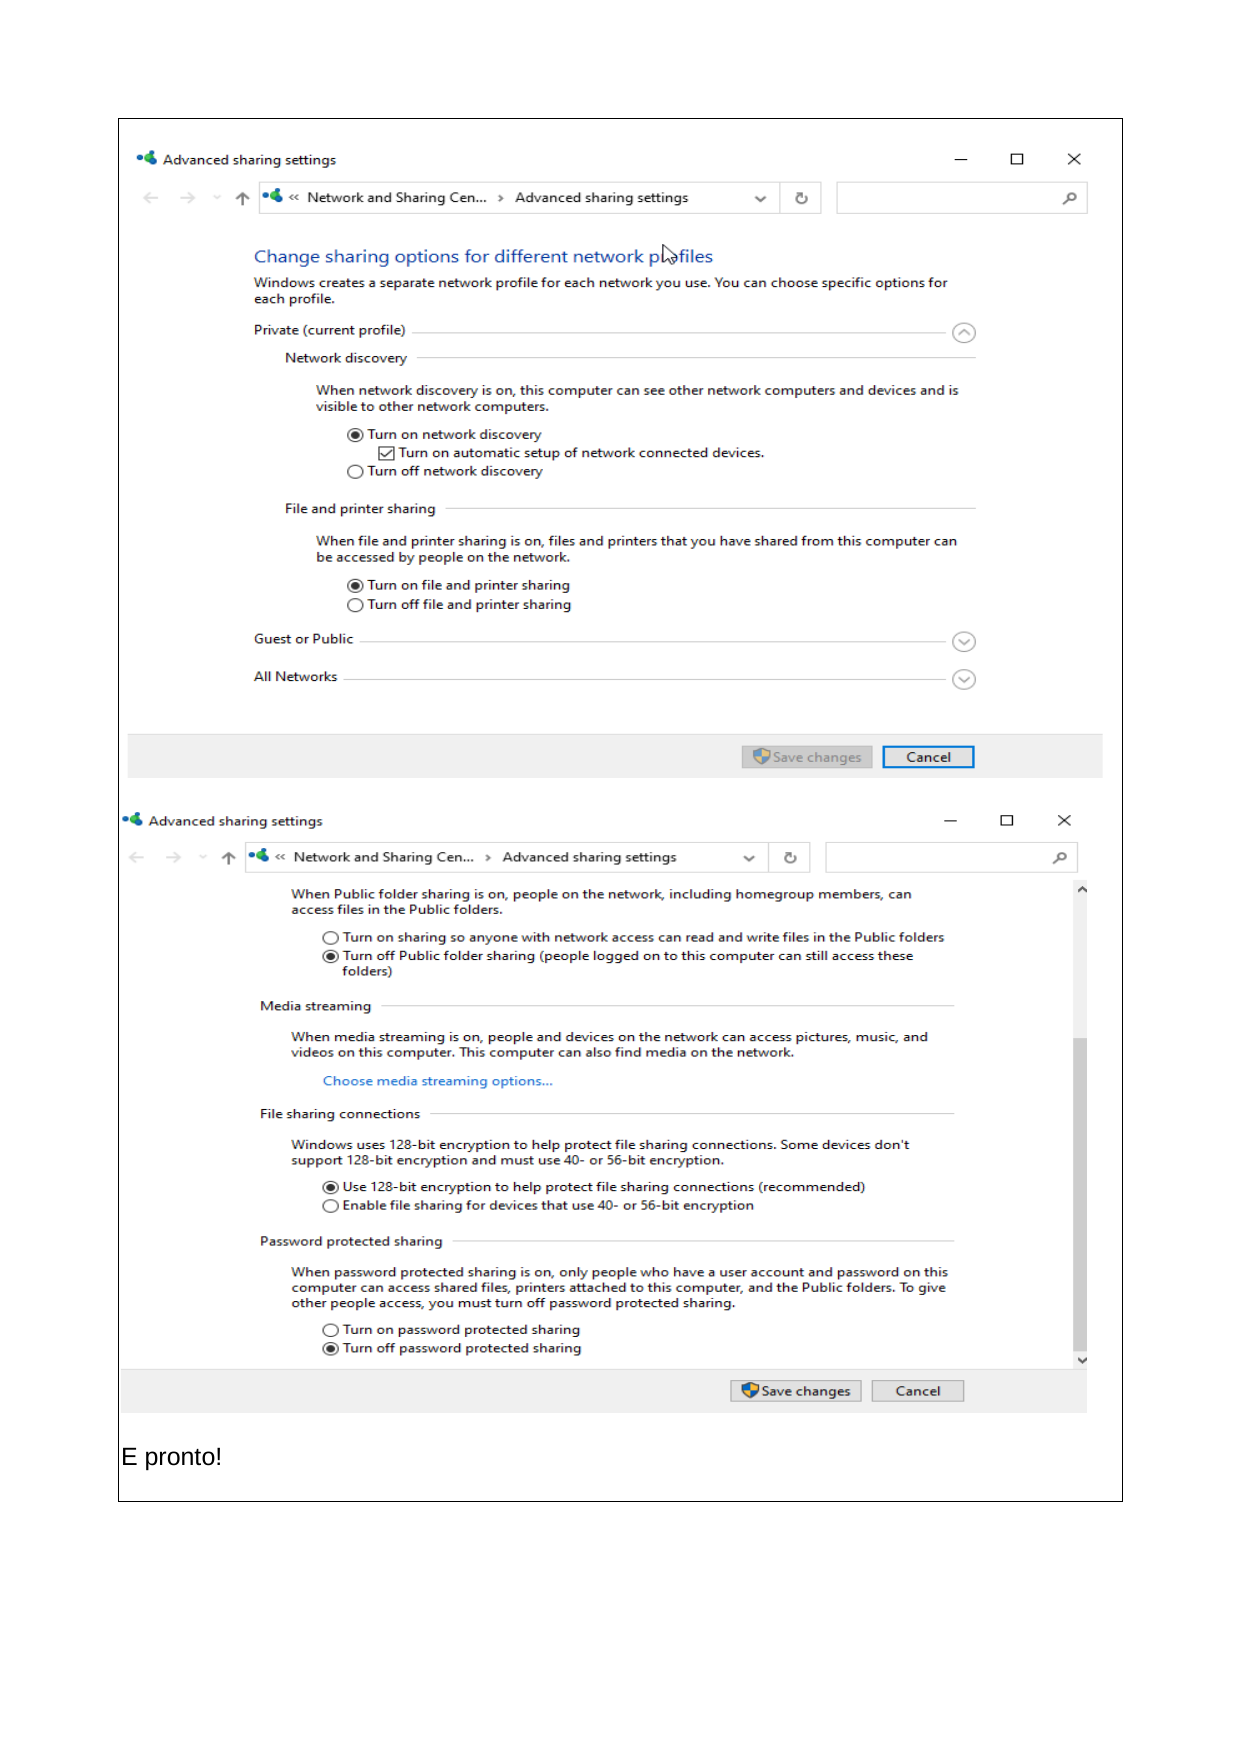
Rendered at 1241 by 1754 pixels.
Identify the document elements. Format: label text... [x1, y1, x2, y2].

text E pronto! [119, 1439, 1122, 1470]
